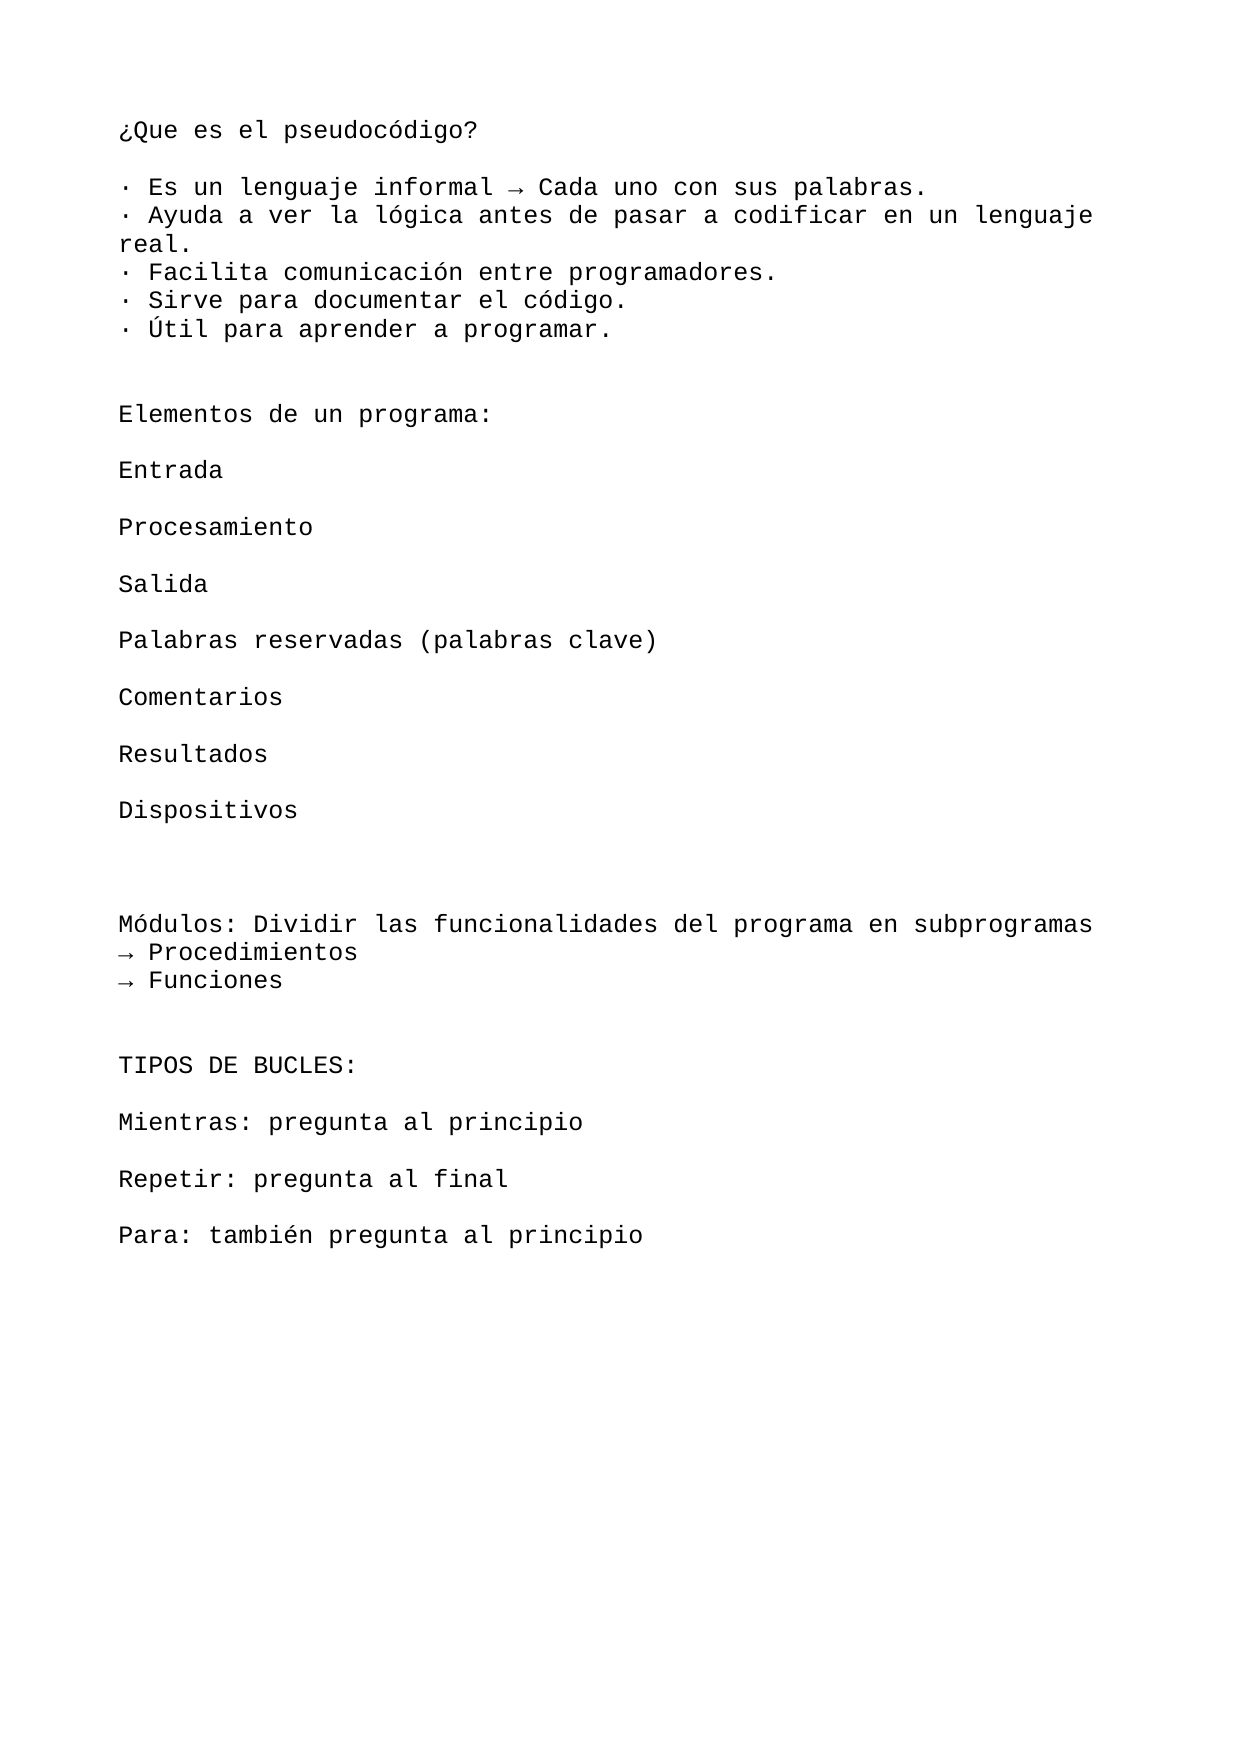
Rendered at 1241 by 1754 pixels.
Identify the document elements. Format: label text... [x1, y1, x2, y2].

text Dispositivos [118, 798, 1122, 826]
text · Facilita comunicación entre programadores. [118, 260, 1122, 288]
text Mientras: pregunta al principio [118, 1110, 1122, 1138]
text ¿Que es el pseudocódigo? [118, 118, 1122, 146]
text · Ayuda a ver la lógica antes de pasar a codificar en un lenguaje real. [118, 203, 1122, 260]
text Entrada [118, 458, 1122, 486]
text · Es un lenguaje informal → Cada uno con sus palabras. [118, 175, 1122, 203]
text Módulos: Dividir las funcionalidades del programa en subprogramas → Procedimientos [118, 911, 1122, 968]
text → Funciones [118, 968, 1122, 996]
text · Útil para aprender a programar. [118, 316, 1122, 345]
text · Sirve para documentar el código. [118, 288, 1122, 316]
text Palabras reservadas (palabras clave) [118, 628, 1122, 656]
text Resultados [118, 741, 1122, 770]
text Para: también pregunta al principio [118, 1223, 1122, 1251]
text Elementos de un programa: [118, 401, 1122, 430]
text Repetir: pregunta al final [118, 1166, 1122, 1195]
text Procesamiento [118, 515, 1122, 543]
text Comentarios [118, 685, 1122, 713]
text Salida [118, 571, 1122, 600]
text TIPOS DE BUCLES: [118, 1053, 1122, 1081]
